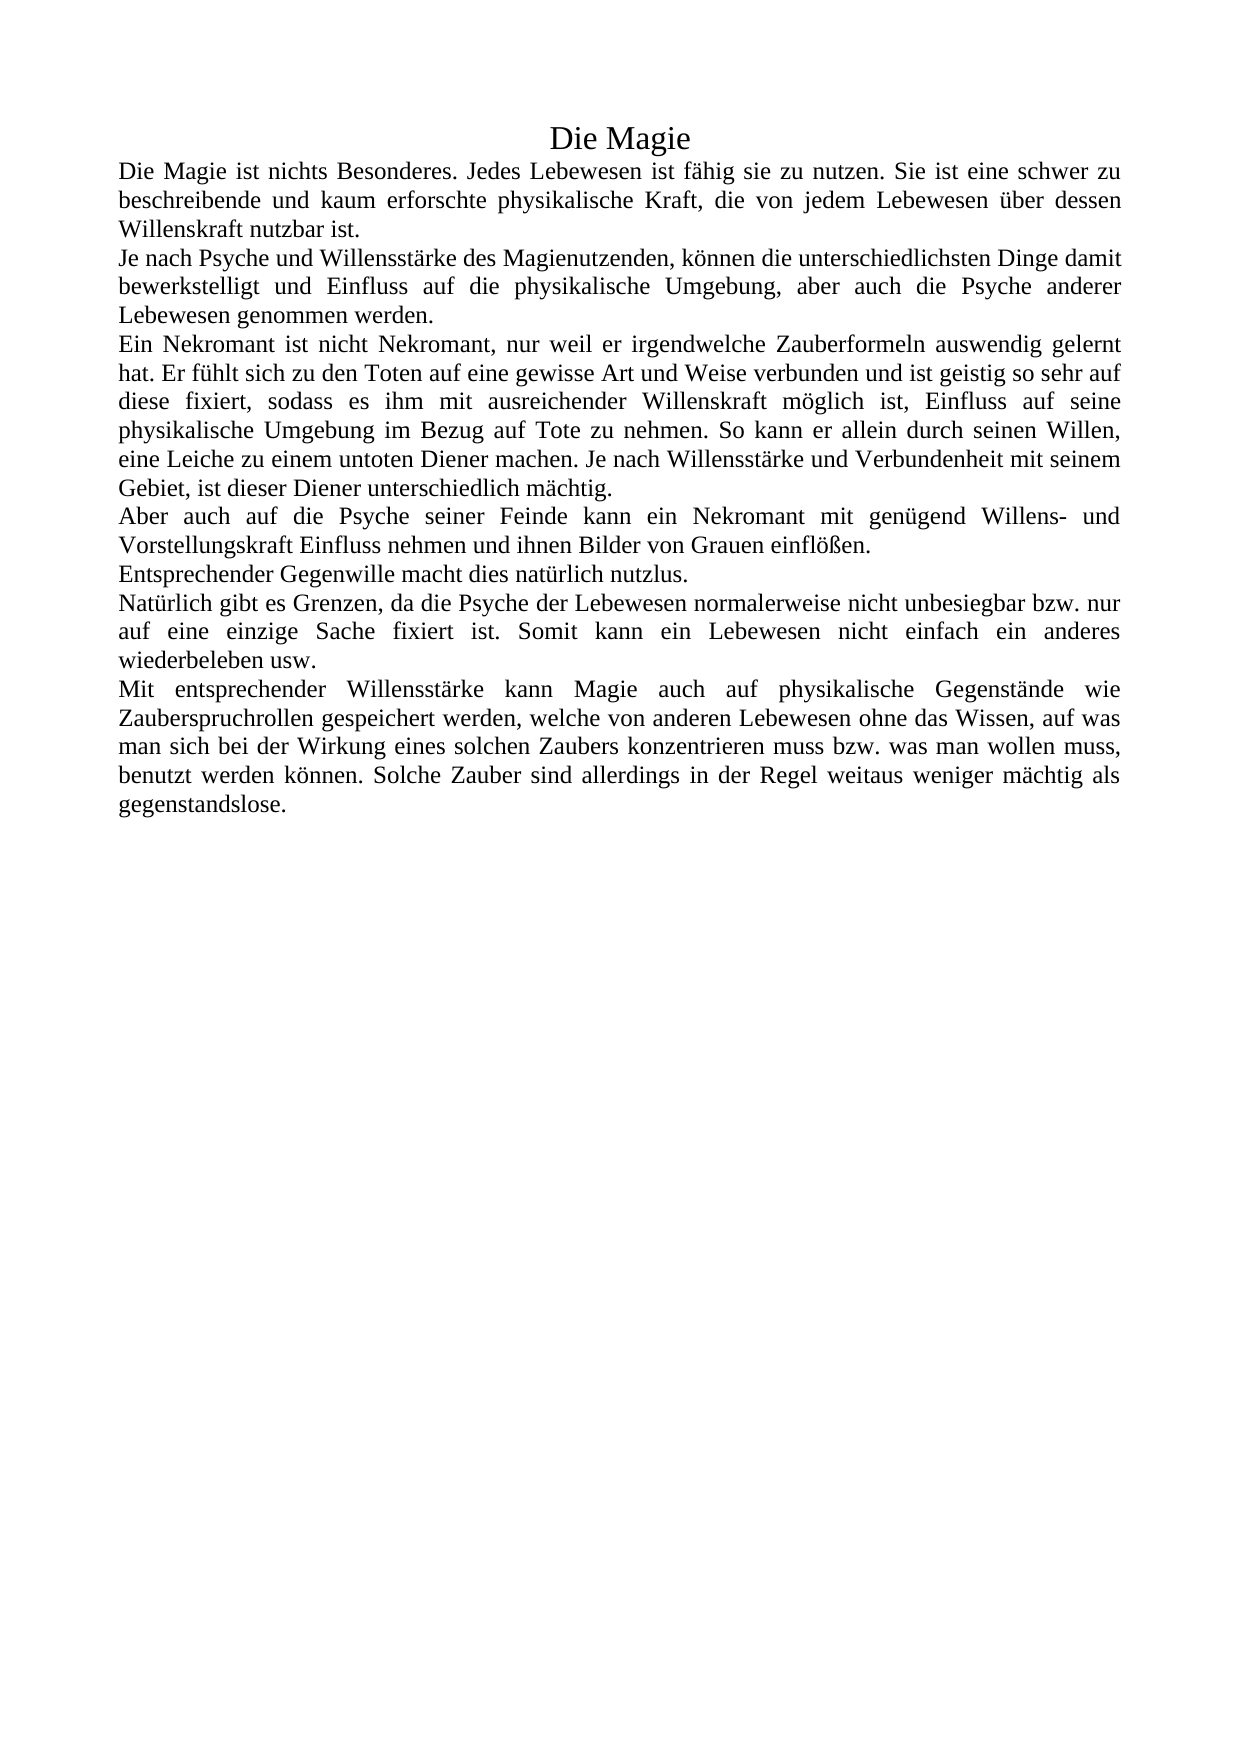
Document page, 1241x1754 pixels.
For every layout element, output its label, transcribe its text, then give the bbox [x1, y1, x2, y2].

text Je nach Psyche und Willensstärke des Magienutzenden, können die unterschiedlichsten Dinge damit bewerkstelligt und Einfluss auf die physikalische Umgebung, aber auch die Psyche anderer Lebewesen genommen werden. [118, 243, 1122, 329]
text Die Magie [118, 118, 1122, 156]
text Mit entsprechender Willensstärke kann Magie auch auf physikalische Gegenstände wie Zauberspruchrollen gespeichert werden, welche von anderen Lebewesen ohne das Wissen, auf was man sich bei der Wirkung eines solchen Zaubers konzentrieren muss bzw. was man wollen muss, benutzt werden können. Solche Zauber sind allerdings in der Regel weitaus weniger mächtig als gegenstandslose. [118, 674, 1122, 818]
text Ein Nekromant ist nicht Nekromant, nur weil er irgendwelche Zauberformeln auswendig gelernt hat. Er fühlt sich zu den Toten auf eine gewisse Art und Weise verbunden und ist geistig so sehr auf diese fixiert, sodass es ihm mit ausreichender Willenskraft möglich ist, Einfluss auf seine physikalische Umgebung im Bezug auf Tote zu nehmen. So kann er allein durch seinen Willen, eine Leiche zu einem untoten Diener machen. Je nach Willensstärke und Verbundenheit mit seinem Gebiet, ist dieser Diener unterschiedlich mächtig. [118, 329, 1122, 501]
text Entsprechender Gegenwille macht dies natürlich nutzlus. [118, 559, 1122, 588]
text Die Magie ist nichts Besonderes. Jedes Lebewesen ist fähig sie zu nutzen. Sie ist eine schwer zu beschreibende und kaum erforschte physikalische Kraft, die von jedem Lebewesen über dessen Willenskraft nutzbar ist. [118, 156, 1122, 243]
text Aber auch auf die Psyche seiner Feinde kann ein Nekromant mit genügend Willens- und Vorstellungskraft Einfluss nehmen und ihnen Bilder von Grauen einflößen. [118, 501, 1122, 559]
text Natürlich gibt es Grenzen, da die Psyche der Lebewesen normalerweise nicht unbesiegbar bzw. nur auf eine einzige Sache fixiert ist. Somit kann ein Lebewesen nicht einfach ein anderes wiederbeleben usw. [118, 588, 1122, 674]
